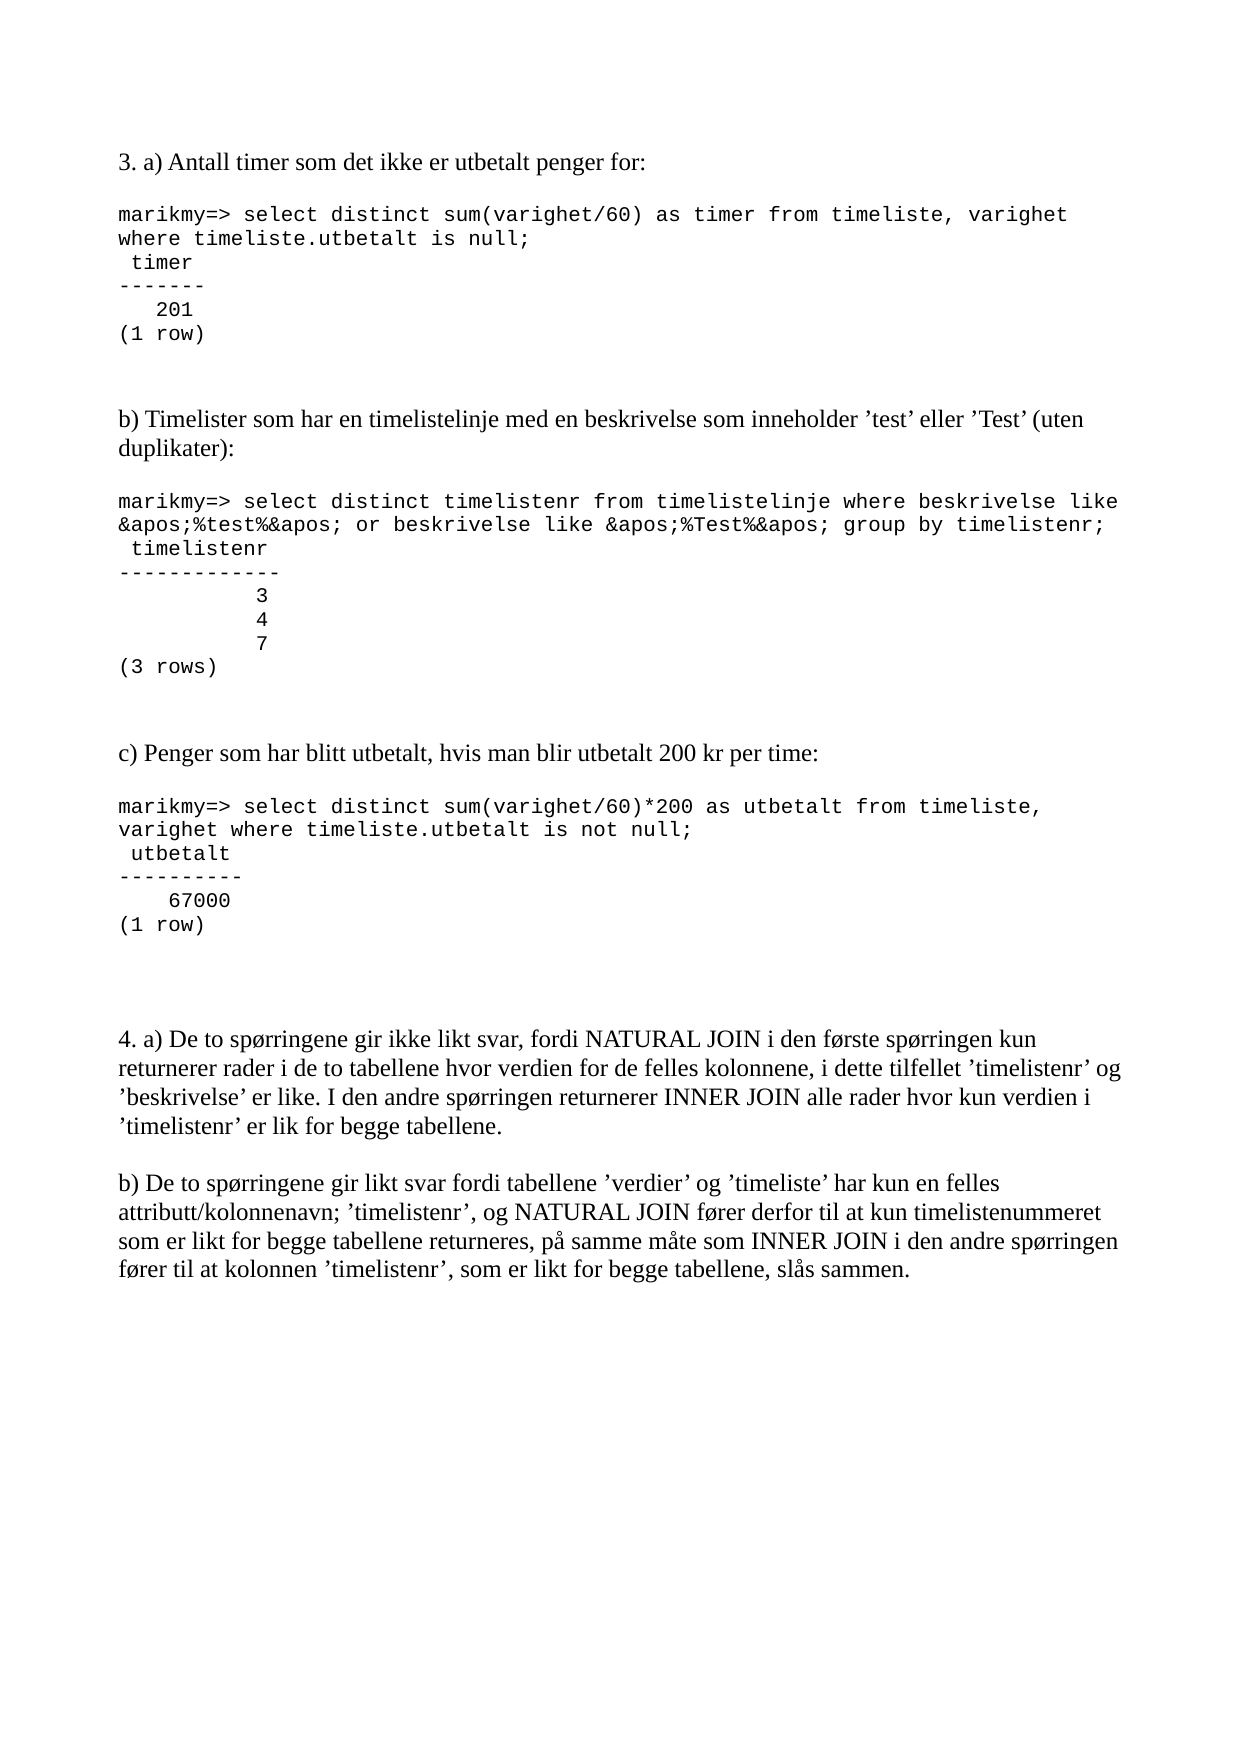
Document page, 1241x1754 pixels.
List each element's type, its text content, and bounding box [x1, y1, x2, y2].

text c) Penger som har blitt utbetalt, hvis man blir utbetalt 200 kr per time: [118, 738, 1122, 767]
text ------------- [118, 562, 1122, 585]
text 4 [118, 609, 1122, 633]
text 3 [118, 585, 1122, 609]
text marikmy=> select distinct sum(varighet/60)*200 as utbetalt from timeliste, varighet where timeliste.utbetalt is not null; [118, 796, 1122, 843]
text (3 rows) [118, 656, 1122, 680]
text 201 [118, 299, 1122, 323]
text 4. a) De to spørringene gir ikke likt svar, fordi NATURAL JOIN i den første spørringen kun returnerer rader i de to tabellene hvor verdien for de felles kolonnene, i dette tilfellet ’timelistenr’ og ’beskrivelse’ er like. I den andre spørringen returnerer INNER JOIN alle rader hvor kun verdien i ’timelistenr’ er lik for begge tabellene. [118, 1024, 1122, 1139]
text 67000 [118, 890, 1122, 914]
text ---------- [118, 867, 1122, 890]
text ------- [118, 275, 1122, 299]
text utbetalt [118, 843, 1122, 867]
text marikmy=> select distinct timelistenr from timelistelinje where beskrivelse like &apos;%test%&apos; or beskrivelse like &apos;%Test%&apos; group by timelistenr; [118, 491, 1122, 538]
text timelistenr [118, 538, 1122, 562]
text 7 [118, 633, 1122, 656]
text (1 row) [118, 323, 1122, 346]
text 3. a) Antall timer som det ikke er utbetalt penger for: [118, 147, 1122, 176]
text b) De to spørringene gir likt svar fordi tabellene ’verdier’ og ’timeliste’ har kun en felles attributt/kolonnenavn; ’timelistenr’, og NATURAL JOIN fører derfor til at kun timelistenummeret som er likt for begge tabellene returneres, på samme måte som INNER JOIN i den andre spørringen fører til at kolonnen ’timelistenr’, som er likt for begge tabellene, slås sammen. [118, 1168, 1122, 1283]
text b) Timelister som har en timelistelinje med en beskrivelse som inneholder ’test’ eller ’Test’ (uten duplikater): [118, 404, 1122, 462]
text timer [118, 252, 1122, 275]
text (1 row) [118, 914, 1122, 937]
text marikmy=> select distinct sum(varighet/60) as timer from timeliste, varighet where timeliste.utbetalt is null; [118, 204, 1122, 252]
